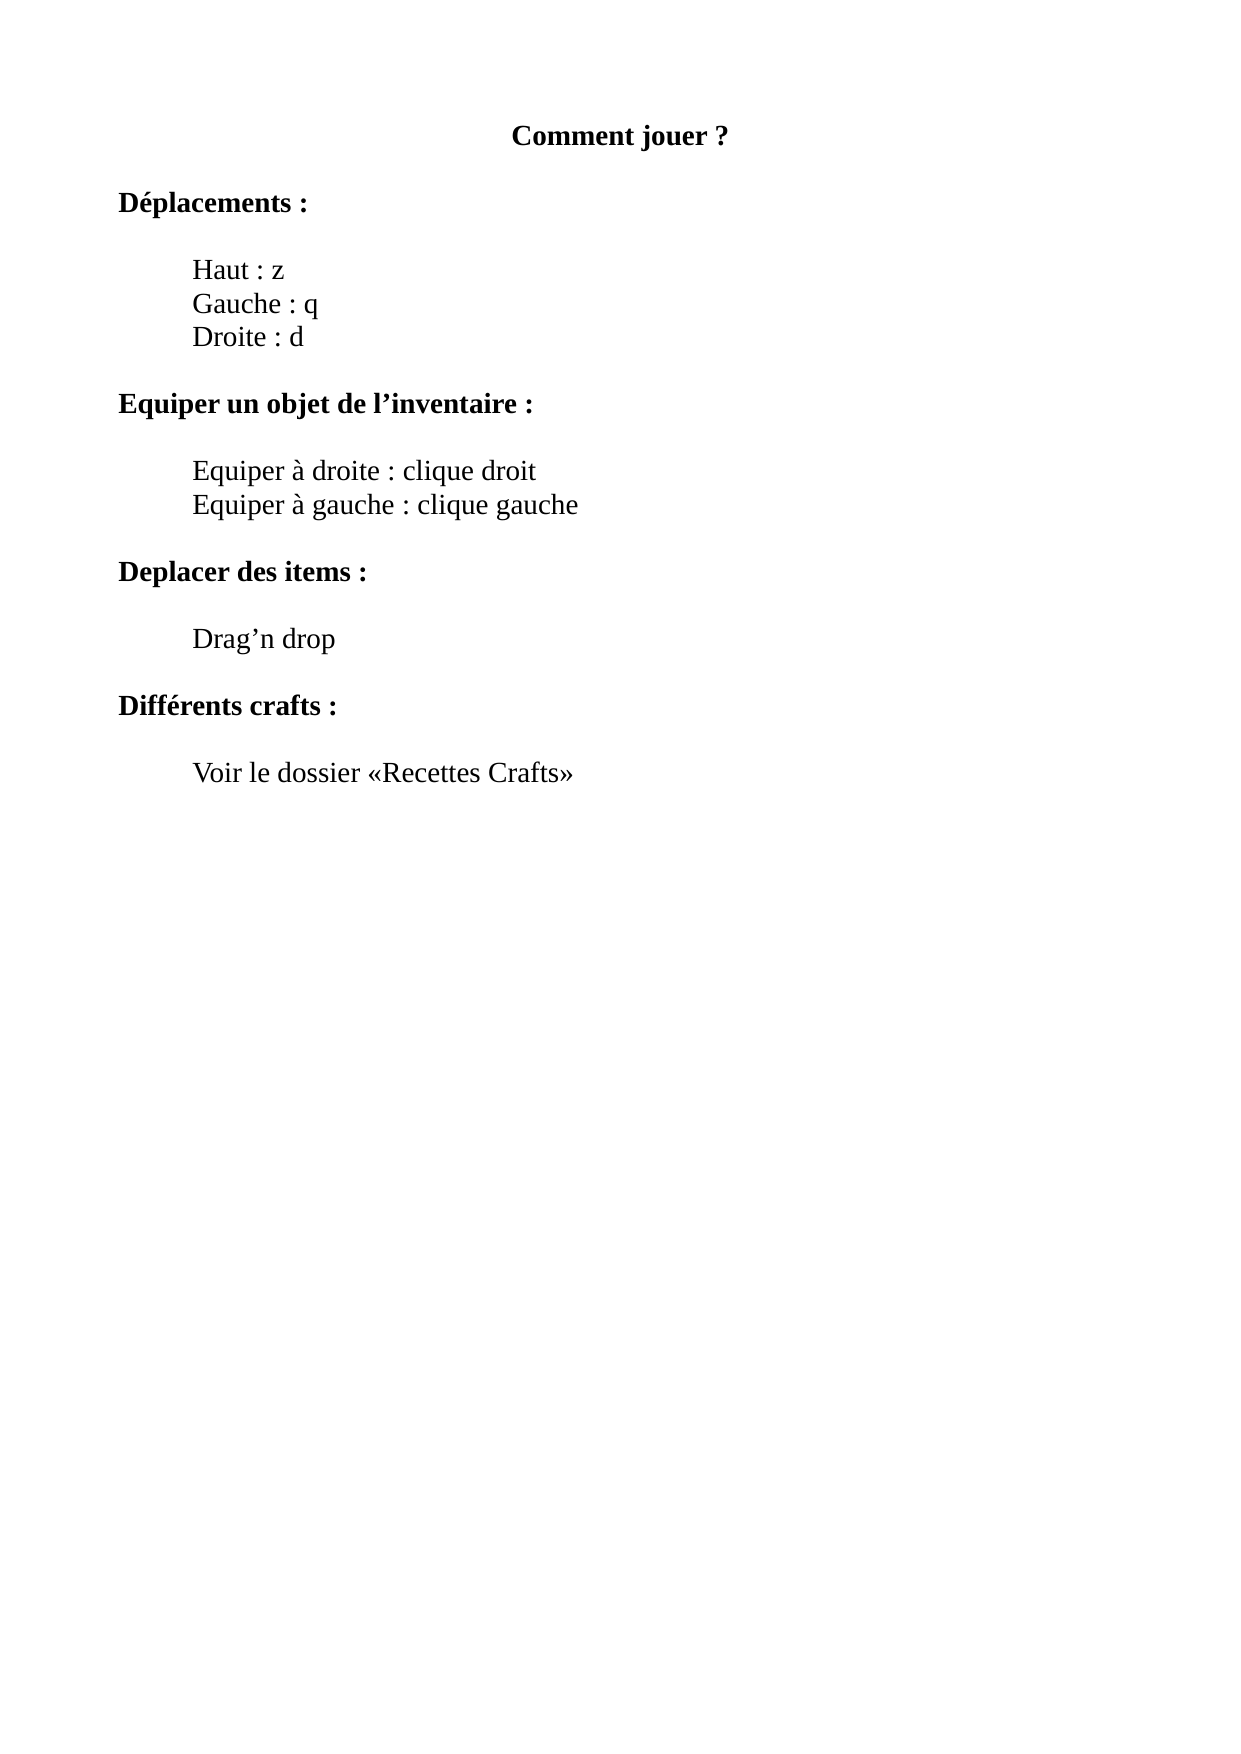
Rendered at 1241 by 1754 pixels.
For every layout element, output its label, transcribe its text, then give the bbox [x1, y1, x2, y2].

text Voir le dossier «Recettes Crafts» [118, 755, 1122, 789]
text Droite : d [118, 319, 1122, 353]
text Equiper à gauche : clique gauche [118, 487, 1122, 521]
text Equiper un objet de l’inventaire : [118, 386, 1122, 420]
text Comment jouer ? [118, 118, 1122, 152]
text Gauche : q [118, 286, 1122, 319]
text Equiper à droite : clique droit [118, 453, 1122, 487]
text Déplacements : [118, 185, 1122, 219]
text Haut : z [118, 252, 1122, 286]
text Drag’n drop [118, 621, 1122, 655]
text Deplacer des items : [118, 554, 1122, 588]
text Différents crafts : [118, 688, 1122, 722]
